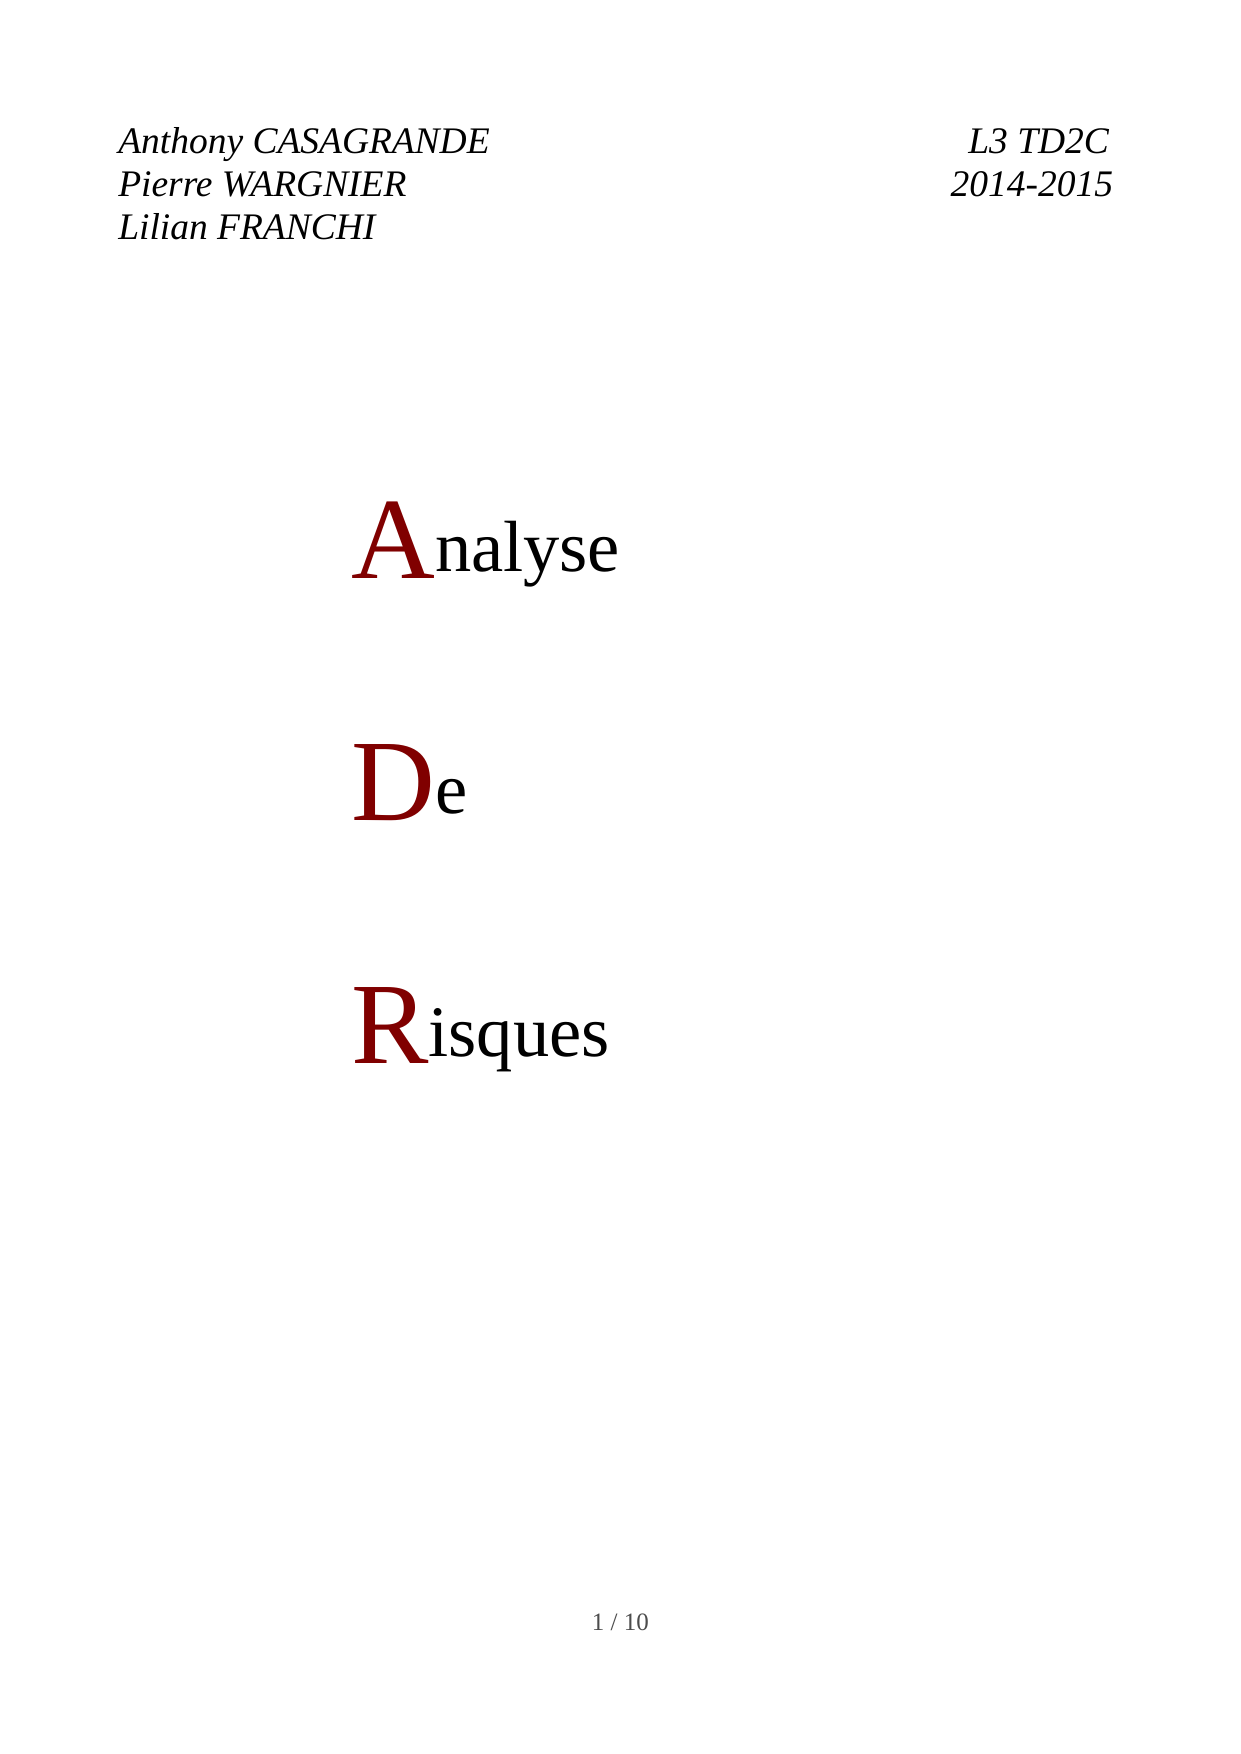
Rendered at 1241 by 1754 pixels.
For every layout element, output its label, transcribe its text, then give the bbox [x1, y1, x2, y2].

text Analyse [118, 373, 1122, 603]
text Risques [118, 858, 1122, 1088]
text De [118, 616, 1122, 846]
text Anthony CASAGRANDE L3 TD2C [118, 118, 1122, 161]
text Pierre WARGNIER 2014-2015 [118, 161, 1122, 204]
text Lilian FRANCHI [118, 204, 1122, 247]
